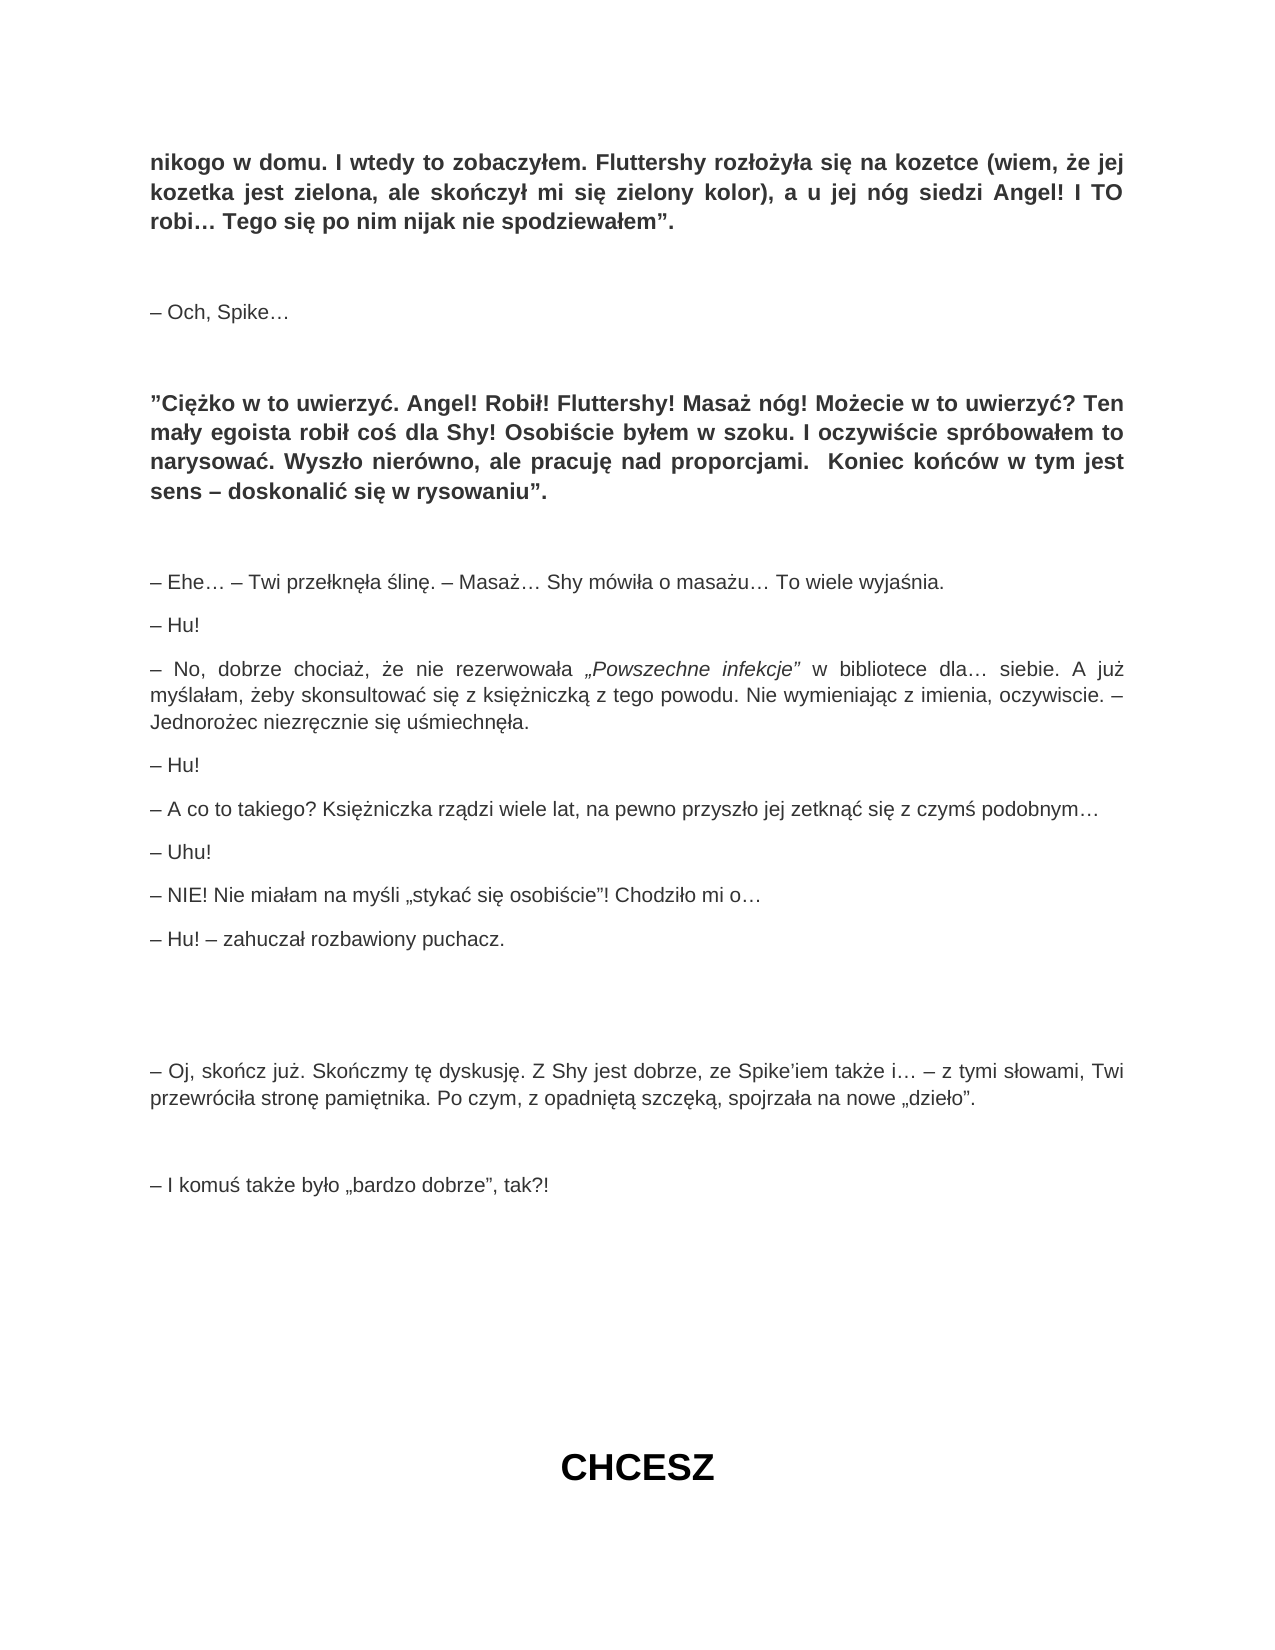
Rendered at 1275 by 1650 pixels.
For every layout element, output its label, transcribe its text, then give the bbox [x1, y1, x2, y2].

text nikogo w domu. I wtedy to zobaczyłem. Fluttershy rozłożyła się na kozetce (wiem, że jej kozetka jest zielona, ale skończył mi się zielony kolor), a u jej nóg siedzi Angel! I TO robi… Tego się po nim nijak nie spodziewałem”. [150, 150, 1125, 234]
text – Hu! – zahuczał rozbawiony puchacz. [150, 927, 1125, 950]
text – Och, Spike… [150, 301, 1125, 324]
text – Oj, skończ już. Skończmy tę dyskusję. Z Shy jest dobrze, ze Spike’iem także i… – z tymi słowami, Twi przewróciła stronę pamiętnika. Po czym, z opadniętą szczęką, spojrzała na nowe „dzieło”. [150, 1060, 1125, 1110]
text – Hu! [150, 754, 1125, 777]
text CHCESZ [150, 1446, 1125, 1488]
text – Uhu! [150, 840, 1125, 864]
text – Ehe… – Twi przełknęła ślinę. – Masaż… Shy mówiła o masażu… To wiele wyjaśnia. [150, 570, 1125, 594]
text ”Ciężko w to uwierzyć. Angel! Robił! Fluttershy! Masaż nóg! Możecie w to uwierzyć? Ten mały egoista robił coś dla Shy! Osobiście byłem w szoku. I oczywiście spróbowałem to narysować. Wyszło nierówno, ale pracuję nad proporcjami. Koniec końców w tym jest sens – doskonalić się w rysowaniu”. [150, 390, 1125, 504]
text – Hu! [150, 614, 1125, 637]
text – No, dobrze chociaż, że nie rezerwowała „Powszechne infekcje” w bibliotece dla… siebie. A już myślałam, żeby skonsultować się z księżniczką z tego powodu. Nie wymieniając z imienia, oczywiscie. – Jednorożec niezręcznie się uśmiechnęła. [150, 657, 1125, 734]
text – I komuś także było „bardzo dobrze”, tak?! [150, 1173, 1125, 1196]
text – A co to takiego? Księżniczka rządzi wiele lat, na pewno przyszło jej zetknąć się z czymś podobnym… [150, 797, 1125, 820]
text – NIE! Nie miałam na myśli „stykać się osobiście”! Chodziło mi o… [150, 884, 1125, 907]
